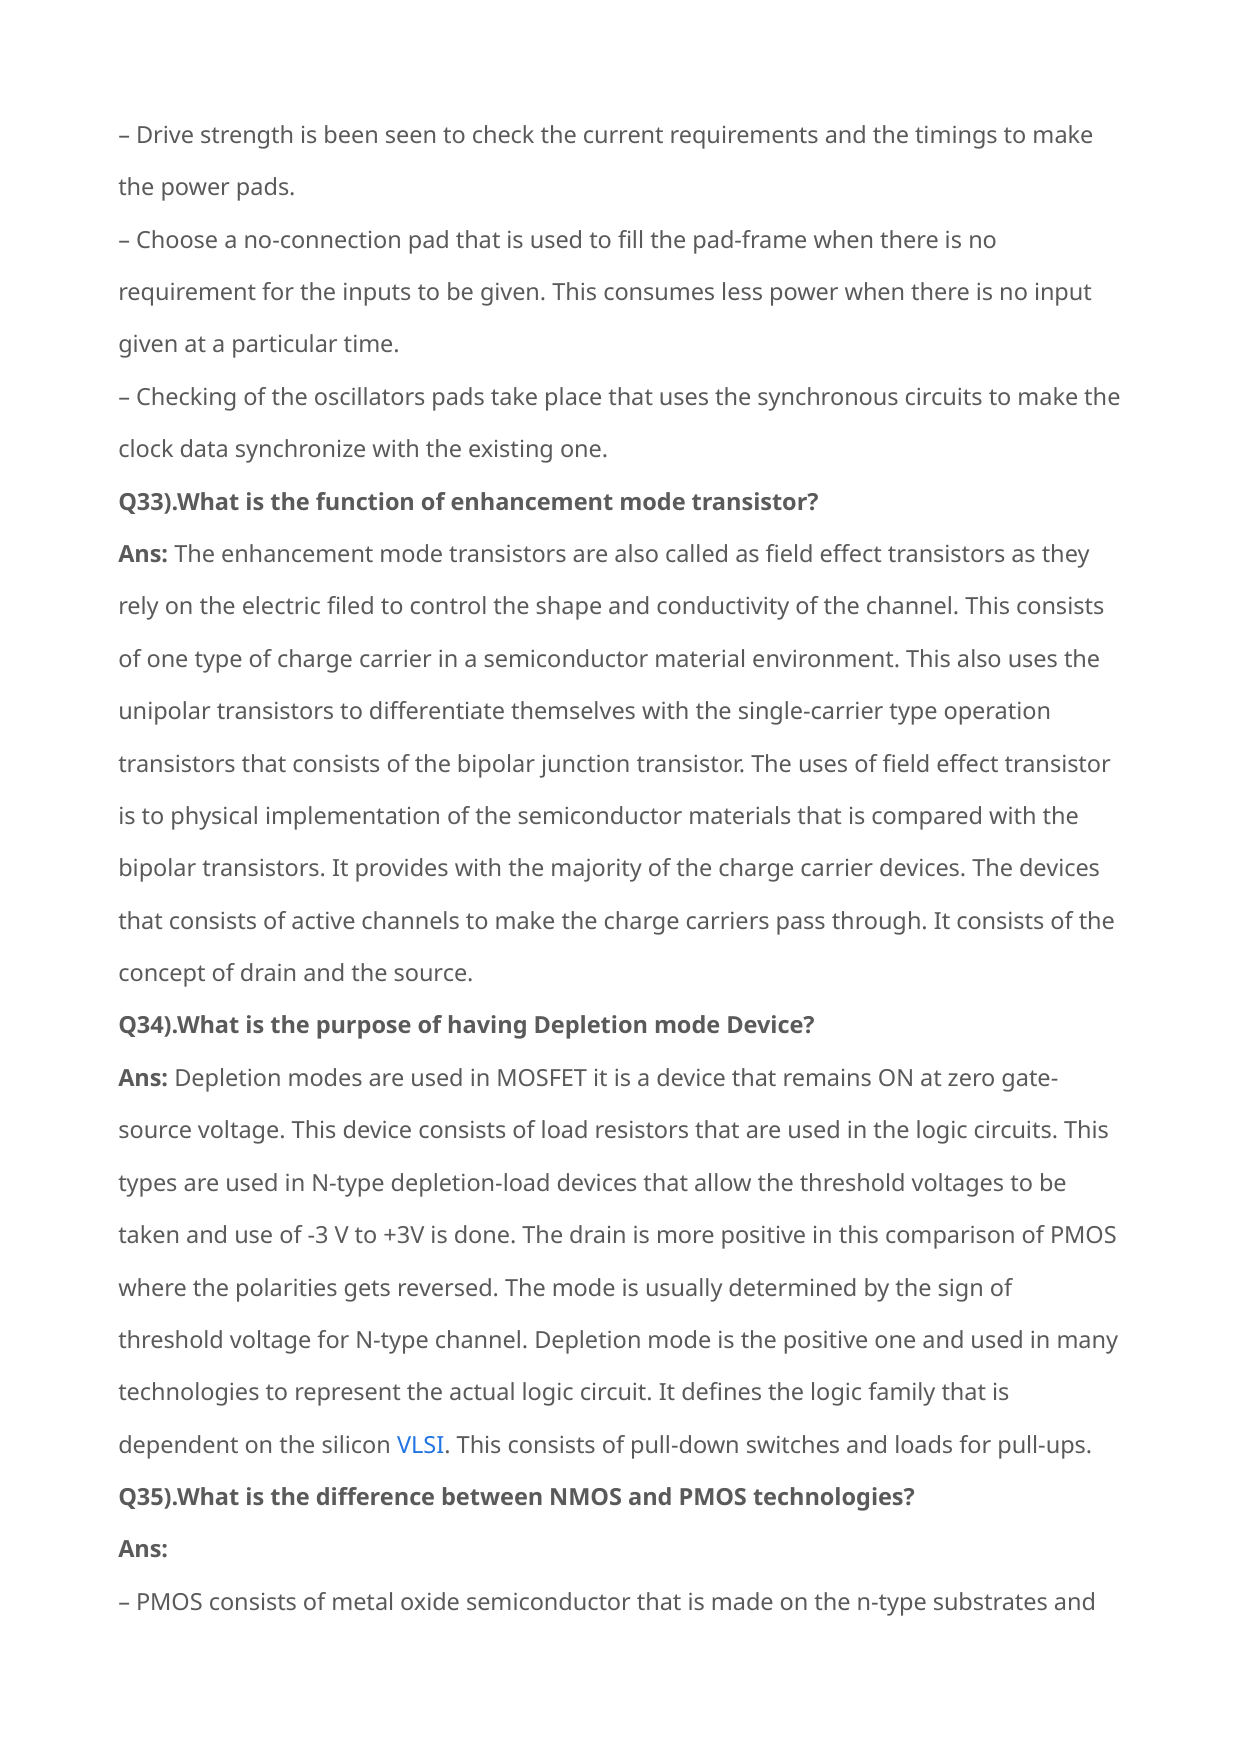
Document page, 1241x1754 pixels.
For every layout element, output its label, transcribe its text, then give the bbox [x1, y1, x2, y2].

text Q35).What is the difference between NMOS and PMOS technologies? Ans: – PMOS consists of metal oxide semiconductor that is made on the n-type substrates and [118, 1480, 1122, 1617]
text Q34).What is the purpose of having Depletion mode Device? Ans: Depletion modes are used in MOSFET it is a device that remains ON at zero gate-source voltage. This device consists of load resistors that are used in the logic circuits. This types are used in N-type depletion-load devices that allow the threshold voltages to be taken and use of -3 V to +3V is done. The drain is more positive in this comparison of PMOS where the polarities gets reversed. The mode is usually determined by the sign of threshold voltage for N-type channel. Depletion mode is the positive one and used in many technologies to represent the actual logic circuit. It defines the logic family that is dependent on the silicon VLSI. This consists of pull-down switches and loads for pull-ups. [118, 1009, 1122, 1460]
text – Drive strength is been seen to check the current requirements and the timings to make the power pads. – Choose a no-connection pad that is used to fill the pad-frame when there is no requirement for the inputs to be given. This consumes less power when there is no input given at a particular time. – Checking of the oscillators pads take place that uses the synchronous circuits to make the clock data synchronize with the existing one. [118, 118, 1122, 464]
text Q33).What is the function of enhancement mode transistor? Ans: The enhancement mode transistors are also called as field effect transistors as they rely on the electric filed to control the shape and conductivity of the channel. This consists of one type of charge carrier in a semiconductor material environment. This also uses the unipolar transistors to differentiate themselves with the single-carrier type operation transistors that consists of the bipolar junction transistor. The uses of field effect transistor is to physical implementation of the semiconductor materials that is compared with the bipolar transistors. It provides with the majority of the charge carrier devices. The devices that consists of active channels to make the charge carriers pass through. It consists of the concept of drain and the source. [118, 485, 1122, 988]
